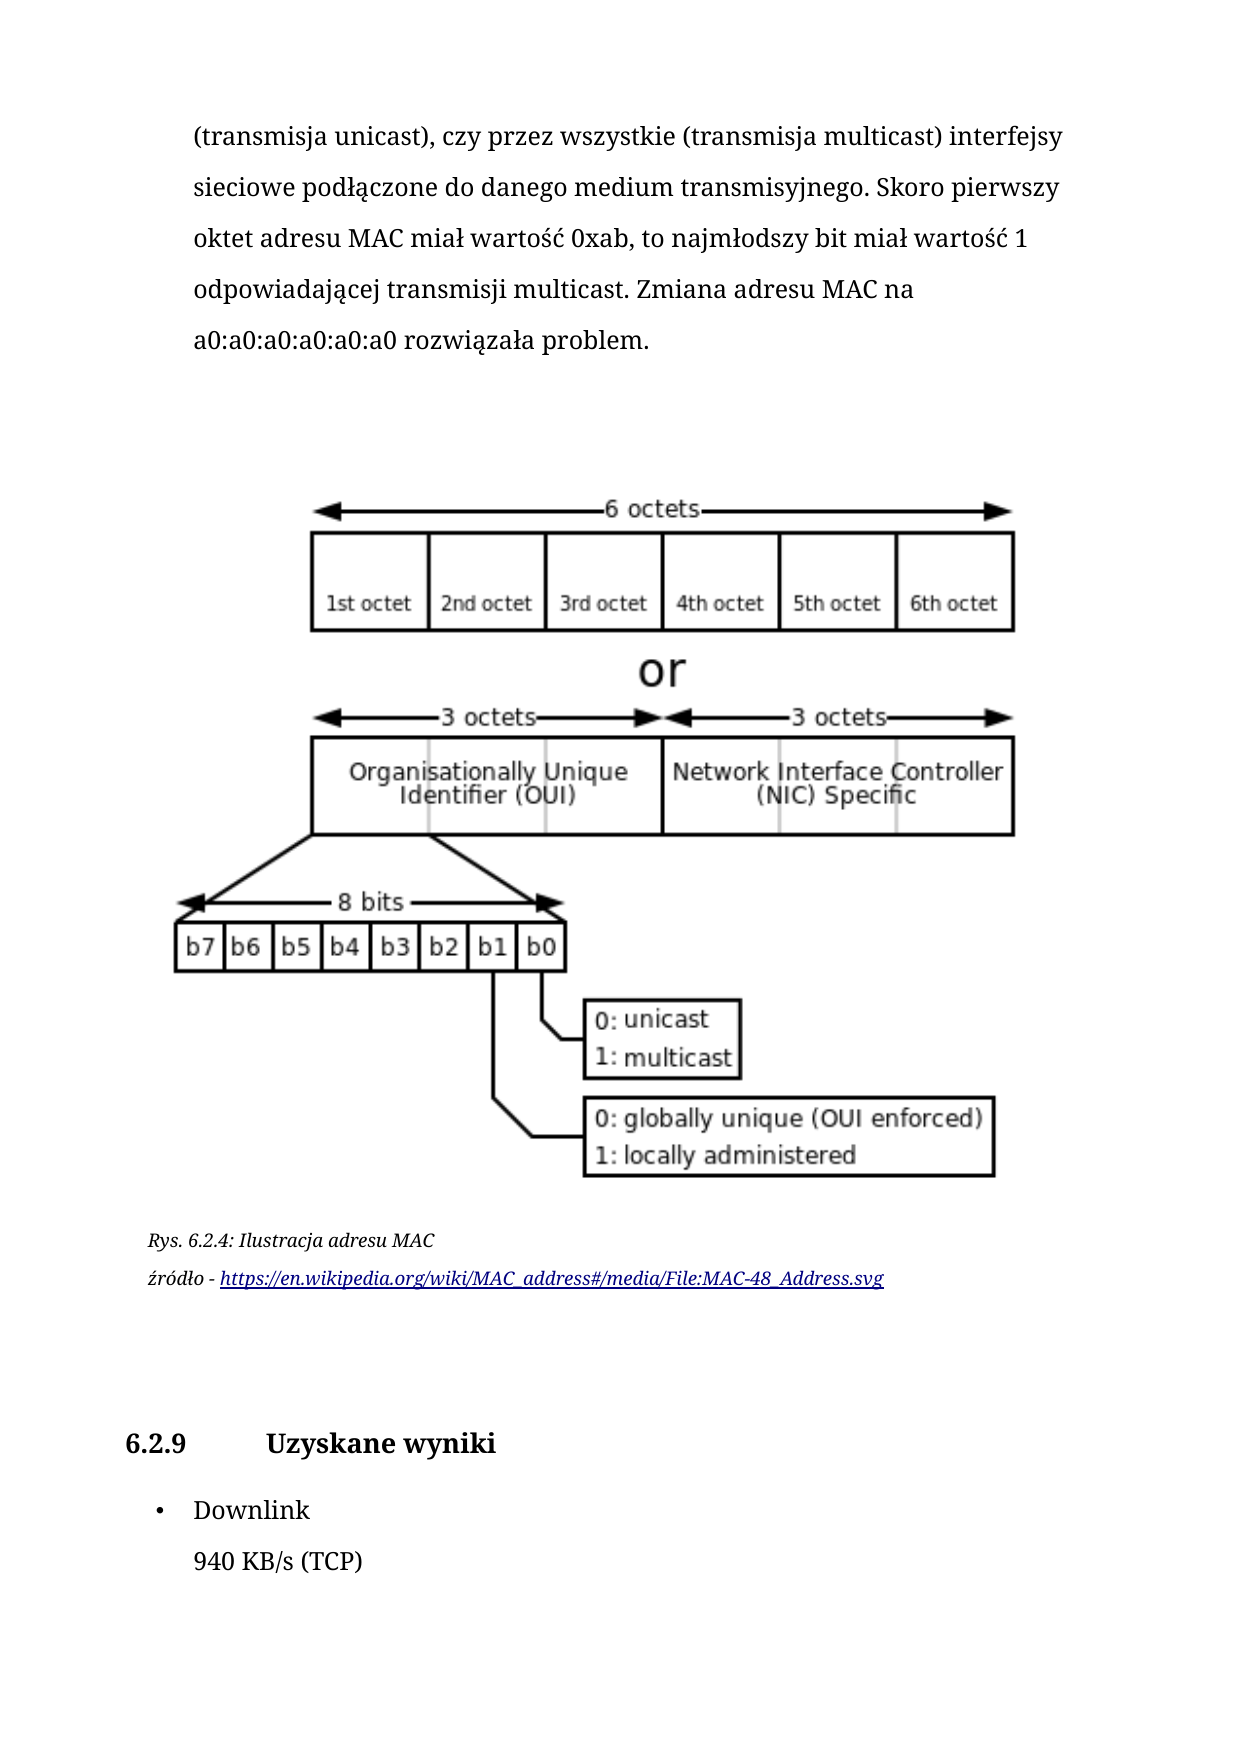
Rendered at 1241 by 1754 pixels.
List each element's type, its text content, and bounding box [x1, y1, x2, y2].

list Downlink [156, 1492, 1122, 1527]
list 940 KB/s (TCP) [156, 1543, 1122, 1578]
text Rys. 6.2.4: Ilustracja adresu MAC źródło - https://en.wikipedia.org/wiki/MAC_address#/media/File:MAC-48_Address.svg [148, 437, 1152, 1291]
subtitle Uzyskane wyniki [118, 1425, 1122, 1462]
picture [147, 436, 1072, 1215]
list (transmisja unicast), czy przez wszystkie (transmisja multicast) interfejsy sieciowe podłączone do danego medium transmisyjnego. Skoro pierwszy oktet adresu MAC miał wartość 0xab, to najmłodszy bit miał wartość 1 odpowiadającej transmisji multicast. Zmiana adresu MAC na a0:a0:a0:a0:a0:a0 rozwiązała problem. [156, 118, 1122, 356]
